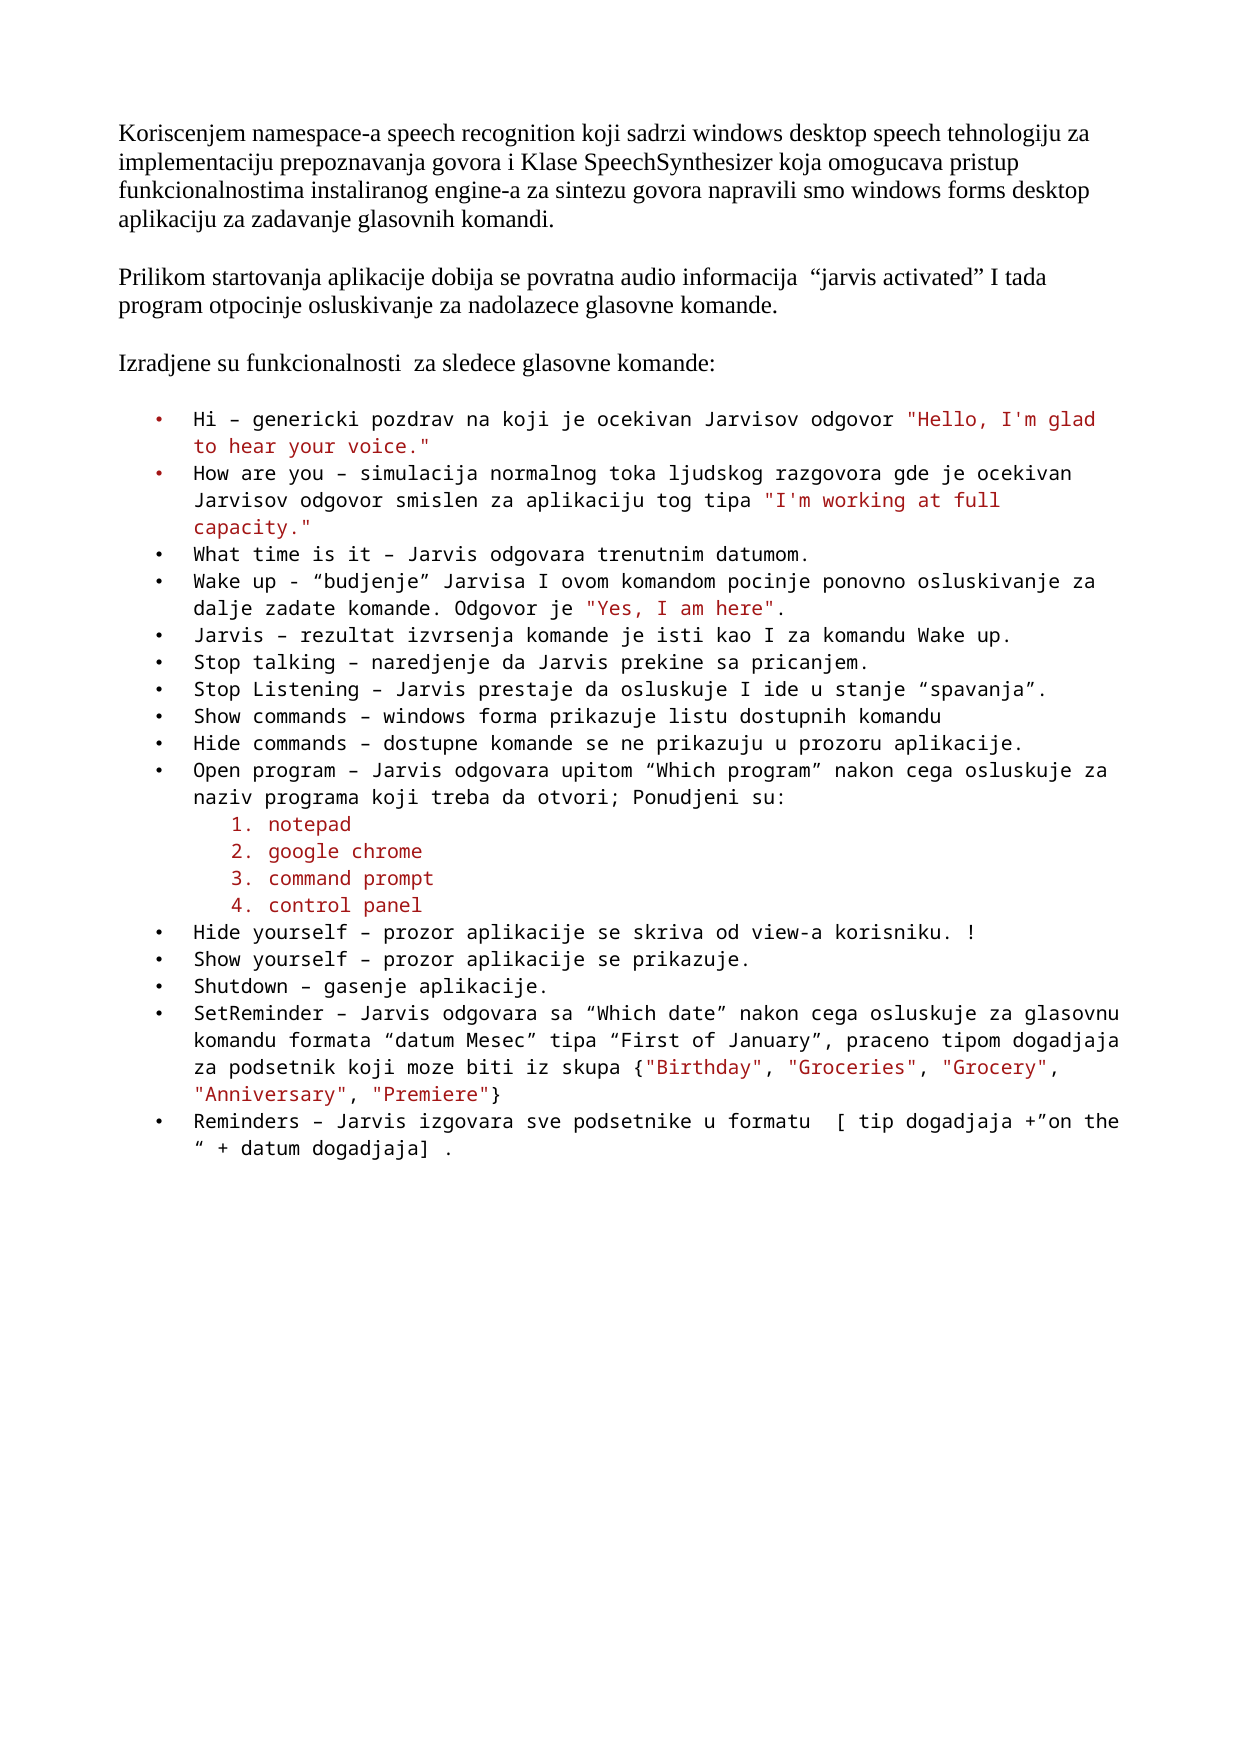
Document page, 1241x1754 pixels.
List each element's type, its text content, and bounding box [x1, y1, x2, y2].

list Show commands – windows forma prikazuje listu dostupnih komandu [156, 702, 1122, 729]
list What time is it – Jarvis odgovara trenutnim datumom. [156, 541, 1122, 567]
list Jarvis – rezultat izvrsenja komande je isti kao I za komandu Wake up. [156, 621, 1122, 648]
list google chrome [231, 837, 1122, 864]
list control panel [231, 891, 1122, 918]
list Stop Listening – Jarvis prestaje da osluskuje I ide u stanje “spavanja”. [156, 675, 1122, 702]
text Izradjene su funkcionalnosti za sledece glasovne komande: [118, 348, 1122, 406]
list command prompt [231, 864, 1122, 891]
list Open program – Jarvis odgovara upitom “Which program” nakon cega osluskuje za naziv programa koji treba da otvori; Ponudjeni su: [156, 756, 1122, 810]
list notepad [231, 810, 1122, 837]
text Koriscenjem namespace-a speech recognition koji sadrzi windows desktop speech tehnologiju za implementaciju prepoznavanja govora i Klase SpeechSynthesizer koja omogucava pristup funkcionalnostima instaliranog engine-a za sintezu govora napravili smo windows forms desktop aplikaciju za zadavanje glasovnih komandi. [118, 118, 1122, 233]
text Prilikom startovanja aplikacije dobija se povratna audio informacija “jarvis activated” I tada program otpocinje osluskivanje za nadolazece glasovne komande. [118, 262, 1122, 319]
list Reminders – Jarvis izgovara sve podsetnike u formatu [ tip dogadjaja +”on the “ + datum dogadjaja] . [156, 1107, 1122, 1161]
list Hi – genericki pozdrav na koji je ocekivan Jarvisov odgovor "Hello, I'm glad to hear your voice." [156, 406, 1122, 459]
list Hide yourself – prozor aplikacije se skriva od view-a korisniku. ! [156, 918, 1122, 945]
list Stop talking – naredjenje da Jarvis prekine sa pricanjem. [156, 648, 1122, 675]
list Show yourself – prozor aplikacije se prikazuje. [156, 945, 1122, 972]
list Hide commands – dostupne komande se ne prikazuju u prozoru aplikacije. [156, 729, 1122, 756]
list Wake up - “budjenje” Jarvisa I ovom komandom pocinje ponovno osluskivanje za dalje zadate komande. Odgovor je "Yes, I am here". [156, 567, 1122, 621]
list SetReminder – Jarvis odgovara sa “Which date” nakon cega osluskuje za glasovnu komandu formata “datum Mesec” tipa “First of January”, praceno tipom dogadjaja za podsetnik koji moze biti iz skupa {"Birthday", "Groceries", "Grocery", "Anniversary", "Premiere"} [156, 999, 1122, 1107]
list How are you – simulacija normalnog toka ljudskog razgovora gde je ocekivan Jarvisov odgovor smislen za aplikaciju tog tipa "I'm working at full capacity." [156, 459, 1122, 541]
list Shutdown – gasenje aplikacije. [156, 972, 1122, 999]
